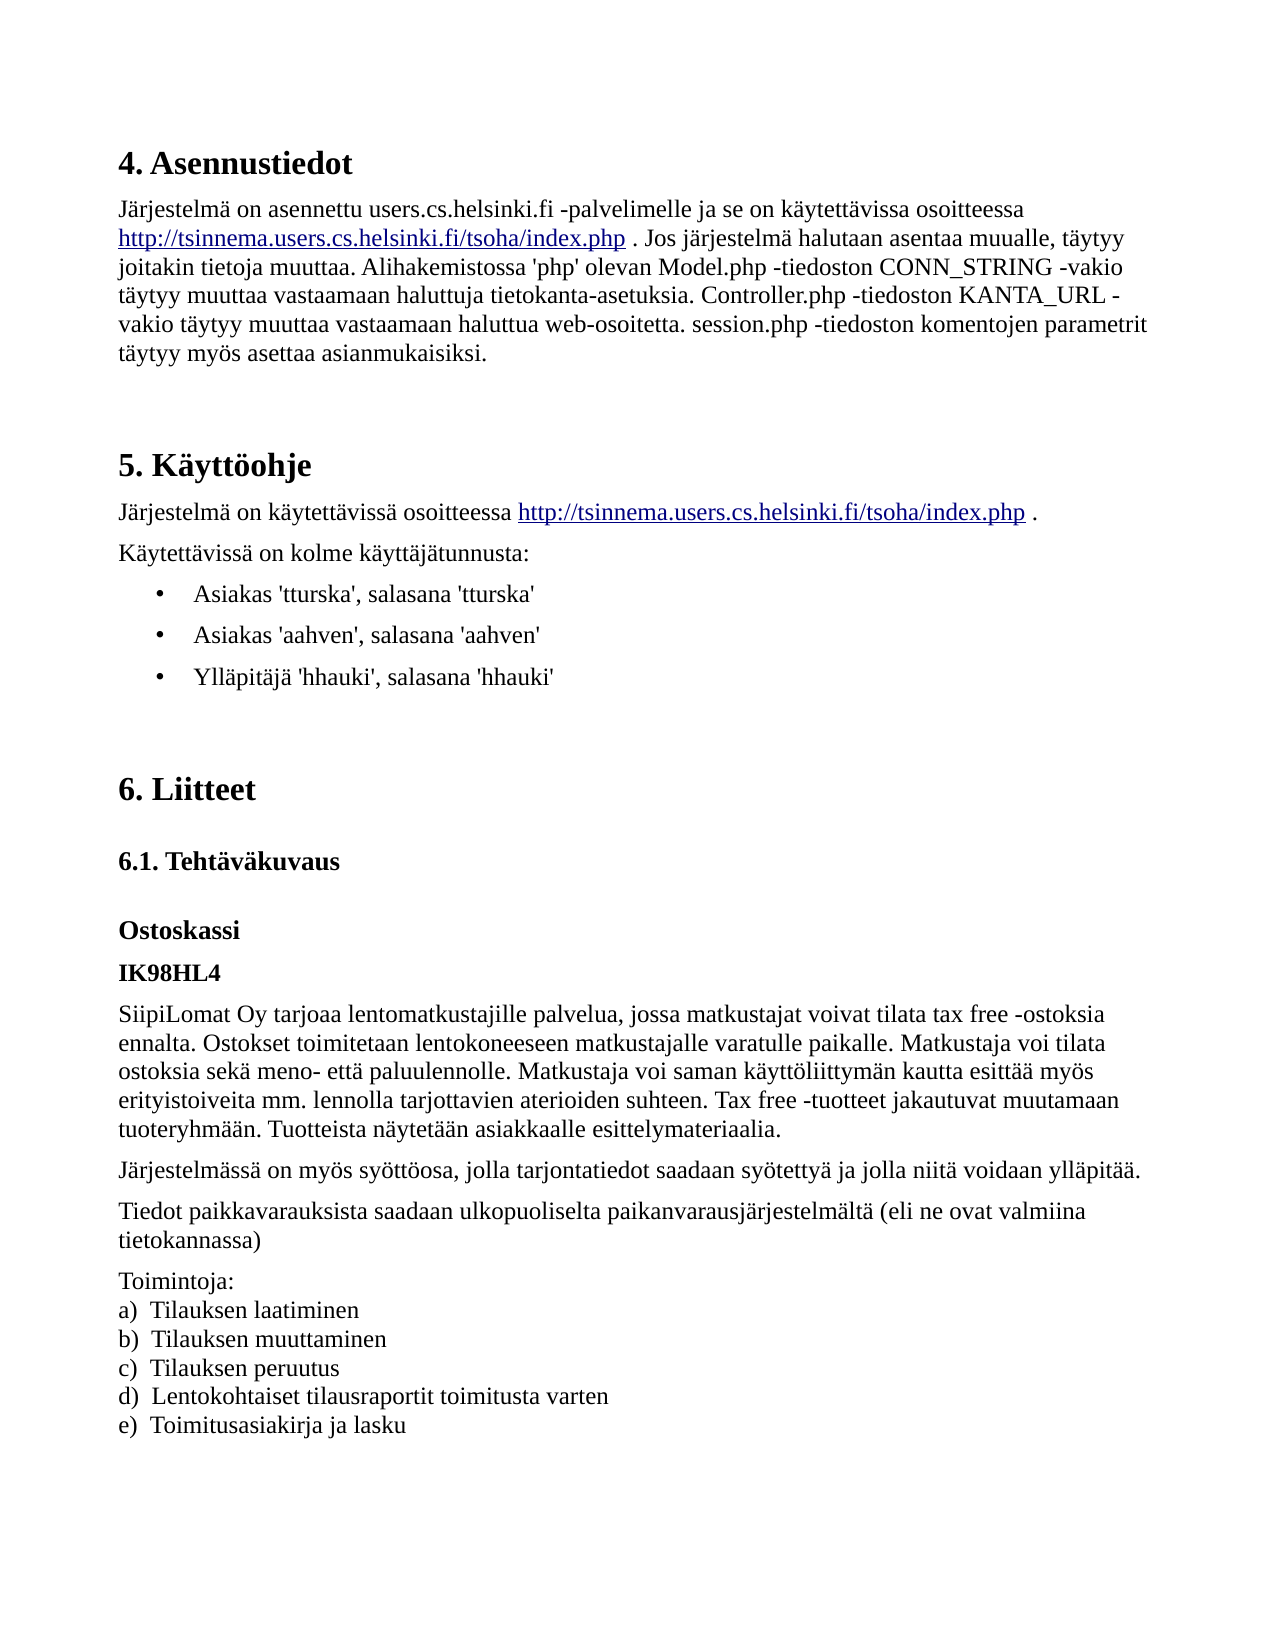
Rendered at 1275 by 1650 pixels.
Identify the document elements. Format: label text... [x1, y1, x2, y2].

text Järjestelmässä on myös syöttöosa, jolla tarjontatiedot saadaan syötettyä ja jolla niitä voidaan ylläpitää. [118, 1155, 1157, 1184]
subtitle 6. Liitteet [118, 769, 1157, 808]
list Asiakas 'aahven', salasana 'aahven' [156, 620, 1157, 649]
subtitle 6.1. Tehtäväkuvaus [118, 845, 1157, 876]
text SiipiLomat Oy tarjoaa lentomatkustajille palvelua, jossa matkustajat voivat tilata tax free -ostoksia ennalta. Ostokset toimitetaan lentokoneeseen matkustajalle varatulle paikalle. Matkustaja voi tilata ostoksia sekä meno- että paluulennolle. Matkustaja voi saman käyttöliittymän kautta esittää myös erityistoiveita mm. lennolla tarjottavien aterioiden suhteen. Tax free -tuotteet jakautuvat muutamaan tuoteryhmään. Tuotteista näytetään asiakkaalle esittelymateriaalia. [118, 999, 1157, 1143]
text Käytettävissä on kolme käyttäjätunnusta: [118, 538, 1157, 567]
subtitle 5. Käyttöohje [118, 446, 1157, 484]
text Toimintoja: a) Tilauksen laatiminen b) Tilauksen muuttaminen c) Tilauksen peruutus d) Lentokohtaiset tilausraportit toimitusta varten e) Toimitusasiakirja ja lasku [118, 1266, 1157, 1439]
list Asiakas 'tturska', salasana 'tturska' [156, 579, 1157, 608]
text Tiedot paikkavarauksista saadaan ulkopuoliselta paikanvarausjärjestelmältä (eli ne ovat valmiina tietokannassa) [118, 1196, 1157, 1254]
list Ylläpitäjä 'hhauki', salasana 'hhauki' [156, 662, 1157, 690]
text Järjestelmä on asennettu users.cs.helsinki.fi -palvelimelle ja se on käytettävissa osoitteessa http://tsinnema.users.cs.helsinki.fi/tsoha/index.php . Jos järjestelmä halutaan asentaa muualle, täytyy joitakin tietoja muuttaa. Alihakemistossa 'php' olevan Model.php -tiedoston CONN_STRING -vakio täytyy muuttaa vastaamaan haluttuja tietokanta-asetuksia. Controller.php -tiedoston KANTA_URL -vakio täytyy muuttaa vastaamaan haluttua web-osoitetta. session.php -tiedoston komentojen parametrit täytyy myös asettaa asianmukaisiksi. [118, 194, 1157, 367]
subtitle 4. Asennustiedot [118, 143, 1157, 182]
text Järjestelmä on käytettävissä osoitteessa http://tsinnema.users.cs.helsinki.fi/tsoha/index.php . [118, 497, 1157, 525]
subtitle Ostoskassi [118, 914, 1157, 945]
text IK98HL4 [118, 958, 1157, 986]
